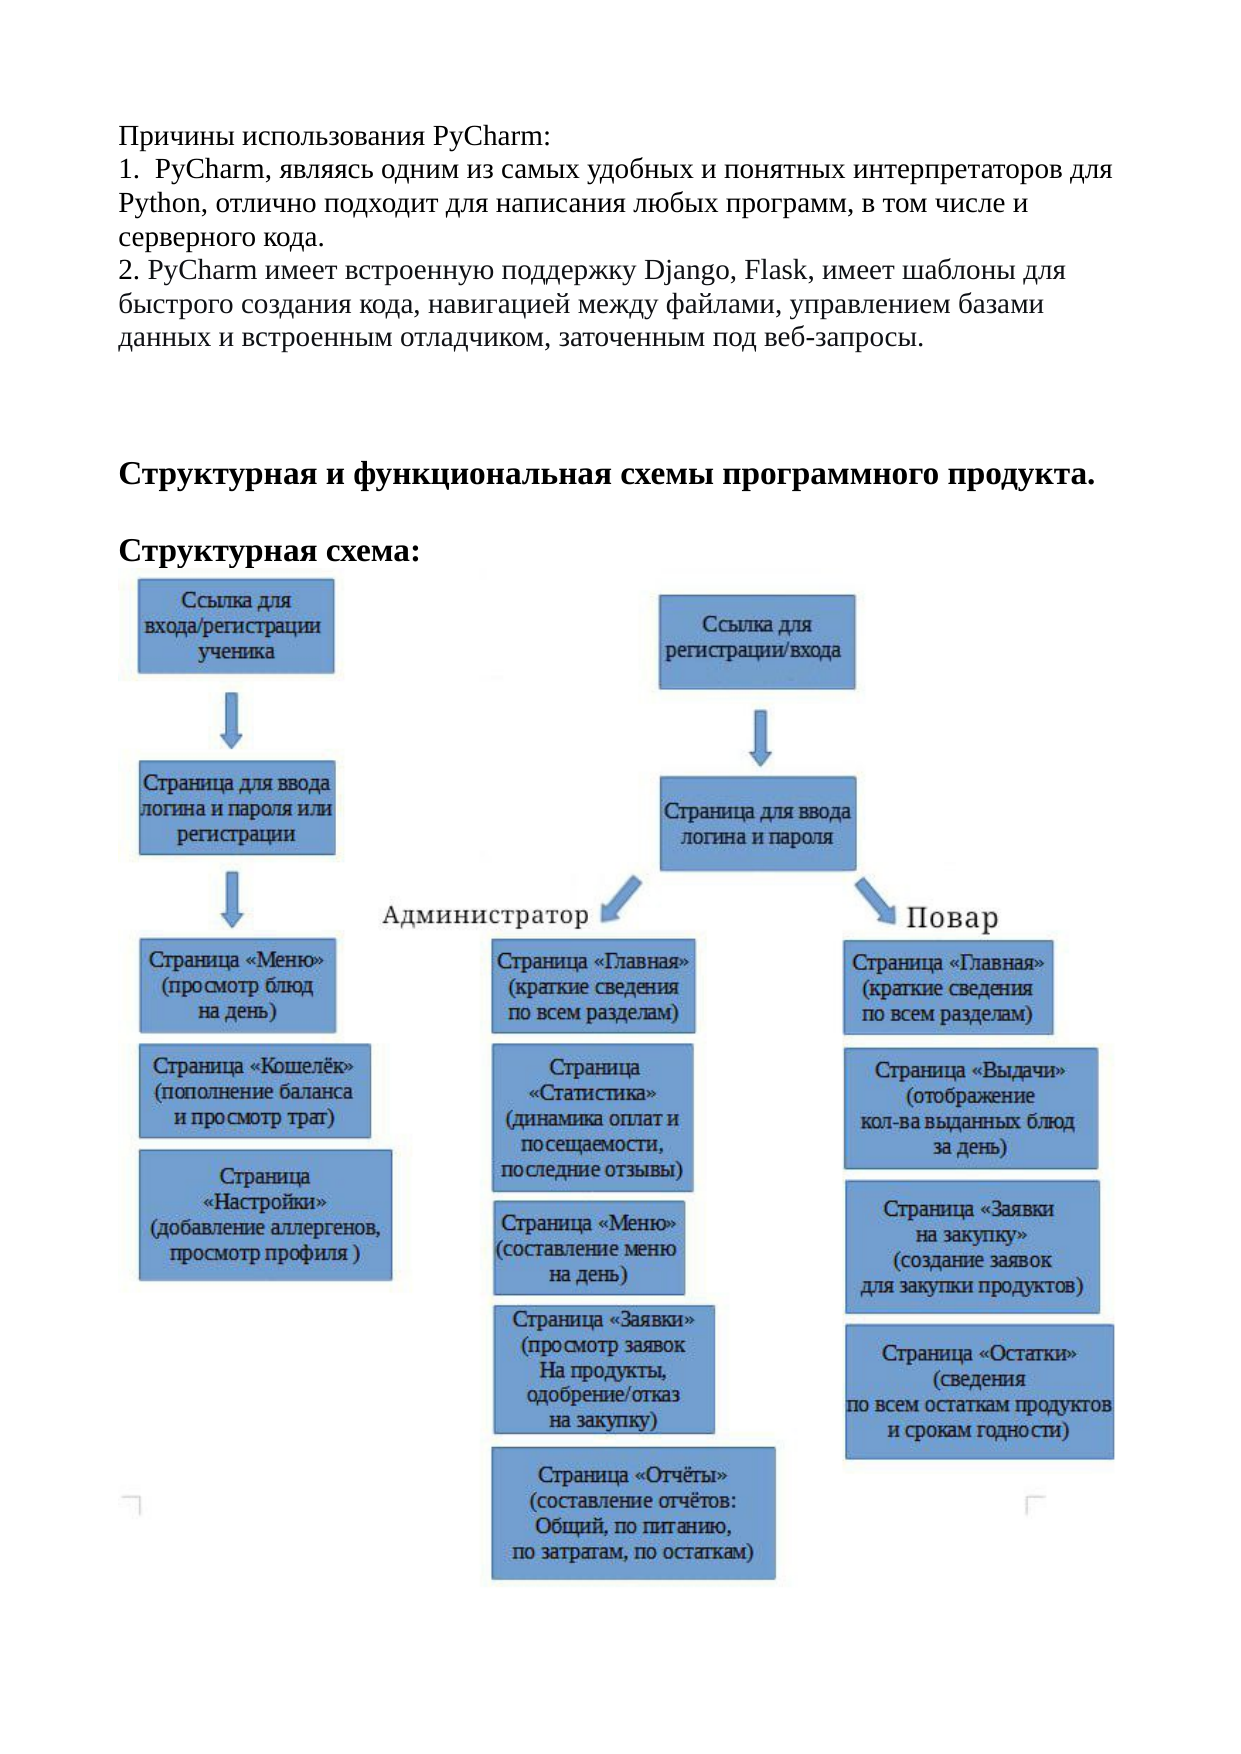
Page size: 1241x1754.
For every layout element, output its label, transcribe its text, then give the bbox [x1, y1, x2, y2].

text 1. PyCharm, являясь одним из самых удобных и понятных интерпретаторов для Python, отлично подходит для написания любых программ, в том числе и серверного кода. [118, 152, 1122, 252]
text Структурная и функциональная схемы программного продукта. [118, 453, 1122, 492]
text 2. PyCharm имеет встроенную поддержку Django, Flask, имеет шаблоны для быстрого создания кода, навигацией между файлами, управлением базами данных и встроенным отладчиком, заточенным под веб-запросы. [118, 252, 1122, 353]
picture [118, 568, 1123, 1590]
text Причины использования PyCharm: [118, 118, 1122, 152]
text Структурная схема: [118, 530, 1122, 568]
